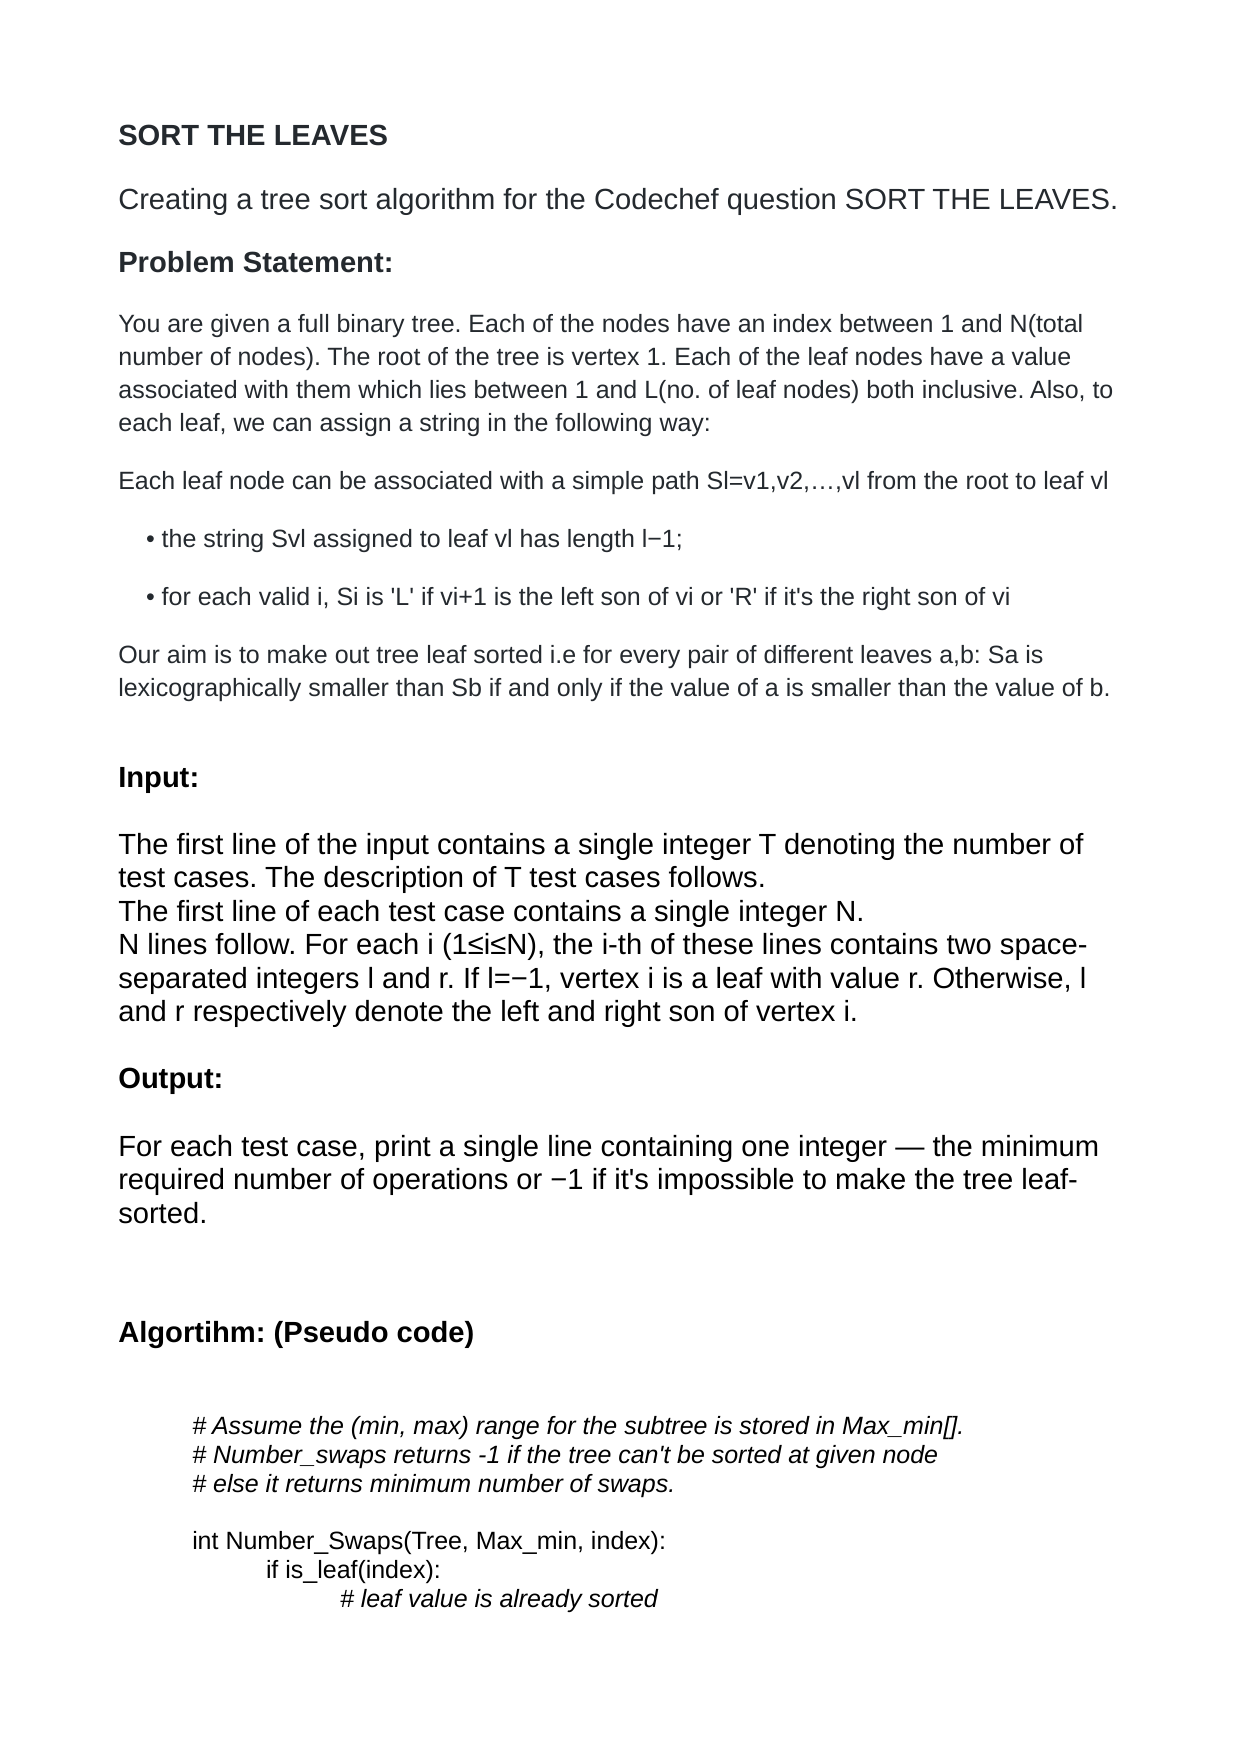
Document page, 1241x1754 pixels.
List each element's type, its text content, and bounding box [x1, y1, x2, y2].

text # Assume the (min, max) range for the subtree is stored in Max_min[]. [118, 1411, 1122, 1440]
text if is_leaf(index): [118, 1555, 1122, 1584]
text Each leaf node can be associated with a simple path Sl=v1,v2,…,vl from the root to leaf vl [118, 466, 1122, 494]
text Our aim is to make out tree leaf sorted i.e for every pair of different leaves a,b: Sa is lexicographically smaller than Sb if and only if the value of a is smaller than the value of b. [118, 640, 1122, 702]
text • for each valid i, Si is 'L' if vi+1 is the left son of vi or 'R' if it's the right son of vi [118, 582, 1122, 611]
text N lines follow. For each i (1≤i≤N), the i-th of these lines contains two space-separated integers l and r. If l=−1, vertex i is a leaf with value r. Otherwise, l and r respectively denote the left and right son of vertex i. [118, 927, 1122, 1028]
text The first line of the input contains a single integer T denoting the number of test cases. The description of T test cases follows. [118, 827, 1122, 894]
text int Number_Swaps(Tree, Max_min, index): [118, 1526, 1122, 1555]
text # Number_swaps returns -1 if the tree can't be sorted at given node [118, 1440, 1122, 1469]
text Algortihm: (Pseudo code) [118, 1316, 1122, 1349]
text SORT THE LEAVES [118, 118, 1122, 152]
text # else it returns minimum number of swaps. [118, 1469, 1122, 1498]
text Problem Statement: [118, 245, 1122, 279]
text # leaf value is already sorted [118, 1584, 1122, 1613]
text Input: [118, 760, 1122, 793]
text For each test case, print a single line containing one integer — the minimum required number of operations or −1 if it's impossible to make the tree leaf-sorted. [118, 1129, 1122, 1229]
text Output: [118, 1062, 1122, 1095]
text • the string Svl assigned to leaf vl has length l−1; [118, 524, 1122, 553]
text You are given a full binary tree. Each of the nodes have an index between 1 and N(total number of nodes). The root of the tree is vertex 1. Each of the leaf nodes have a value associated with them which lies between 1 and L(no. of leaf nodes) both inclusive. Also, to each leaf, we can assign a string in the following way: [118, 309, 1122, 437]
text The first line of each test case contains a single integer N. [118, 894, 1122, 927]
text Creating a tree sort algorithm for the Codechef question SORT THE LEAVES. [118, 182, 1122, 215]
